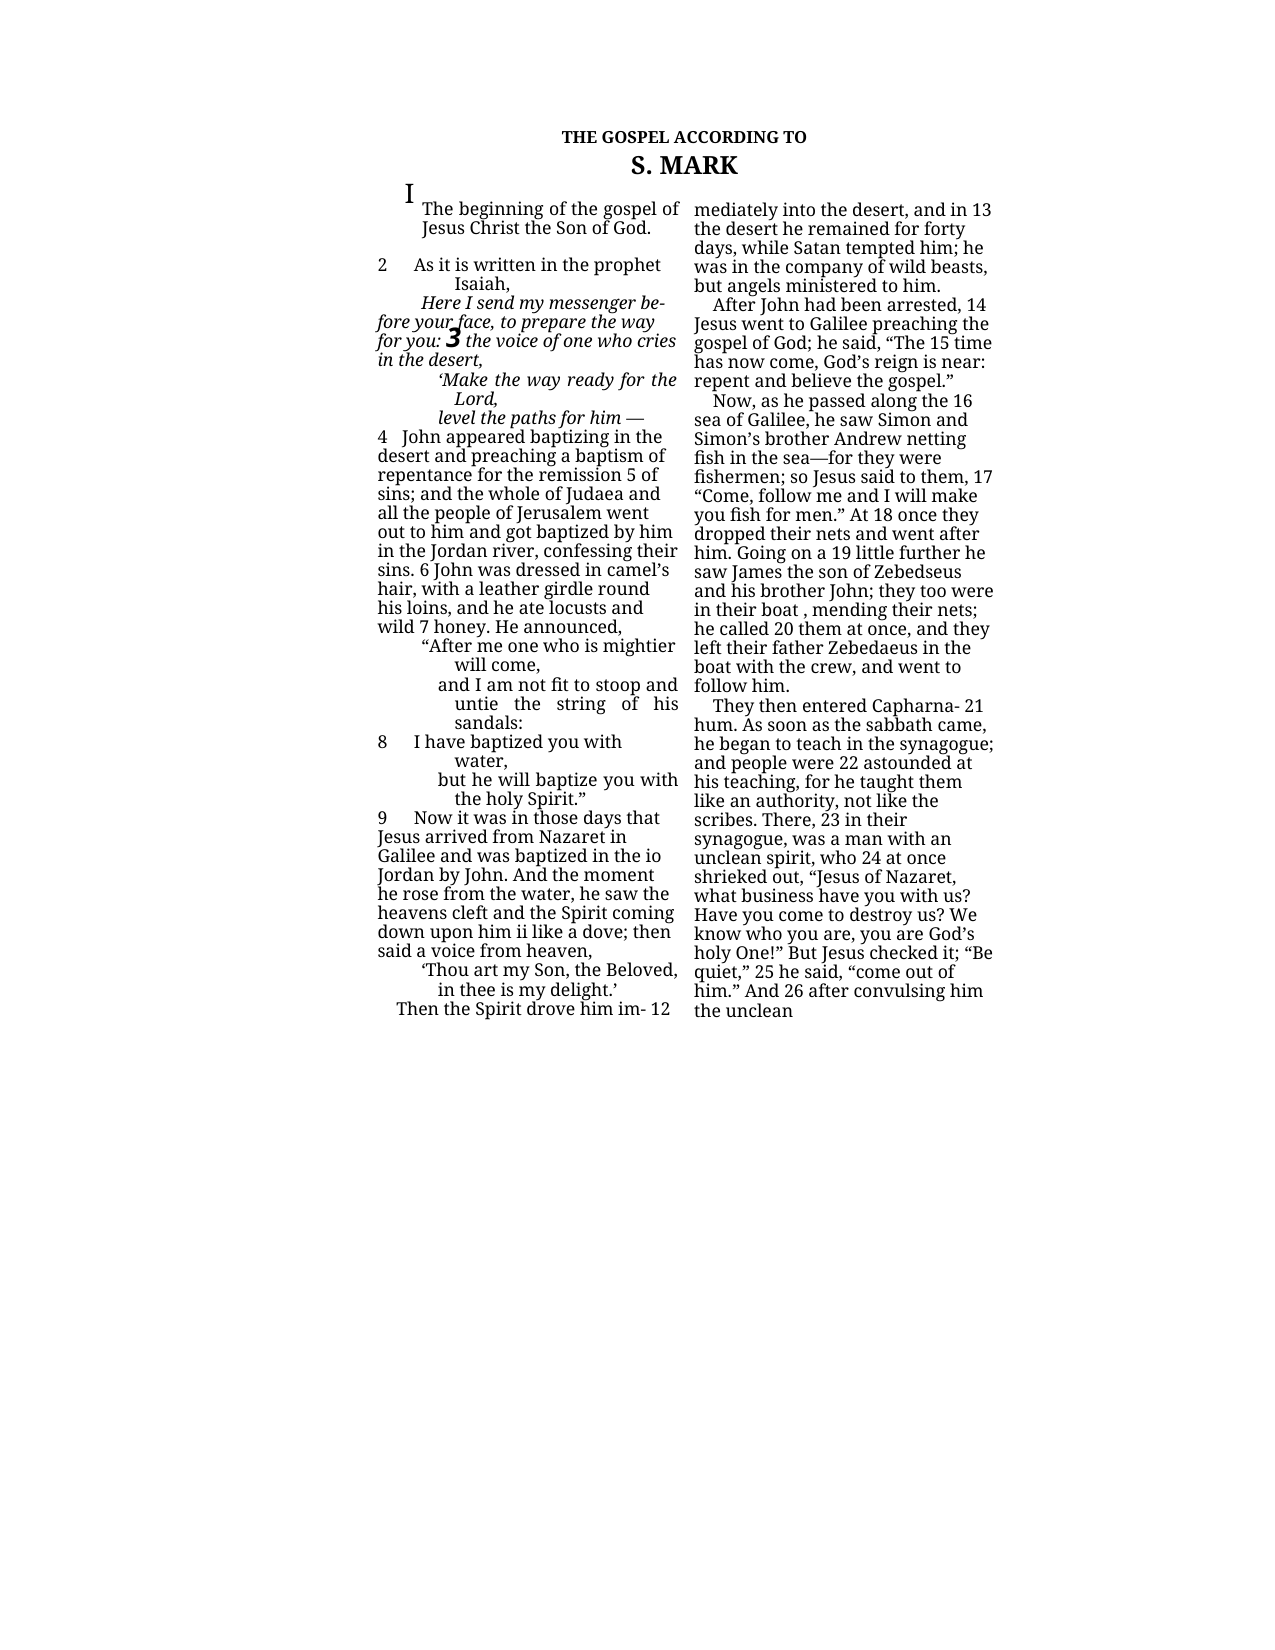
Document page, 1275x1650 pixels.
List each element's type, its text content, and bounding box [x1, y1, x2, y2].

text Now, as he passed along the 16 sea of Galilee, he saw Simon and Simon’s brother Andrew netting fish in the sea—for they were fishermen; so Jesus said to them, 17 “Come, follow me and I will make you fish for men.” At 18 once they dropped their nets and went after him. Going on a 19 little further he saw James the son of Zebedseus and his brother John; they too were in their boat , mending their nets; he called 20 them at once, and they left their father Zebedaeus in the boat with the crew, and went to follow him. [694, 392, 996, 697]
text They then entered Capharna- 21 hum. As soon as the sabbath came, he began to teach in the synagogue; and people were 22 astounded at his teaching, for he taught them like an author­ity, not like the scribes. There, 23 in their synagogue, was a man with an unclean spirit, who 24 at once shrieked out, “Jesus of Nazaret, what business have you with us? Have you come to de­stroy us? We know who you are, you are God’s holy One!” But Jesus checked it; “Be quiet,” 25 he said, “come out of him.” And 26 after convulsing him the unclean [694, 697, 996, 1021]
text and I am not fit to stoop and untie the string of his sandals: [438, 676, 679, 733]
text “After me one who is mightier will come, [421, 638, 679, 676]
text Then the Spirit drove him im- 12 [377, 1000, 679, 1019]
list As it is written in the prophet Isaiah, [377, 256, 679, 294]
list Now it was in those days that Jesus arrived from Nazaret in Galilee and was baptized in the io Jordan by John. And the mo­ment he rose from the water, he saw the heavens cleft and the Spirit coming down upon him ii like a dove; then said a voice from heaven, [377, 809, 679, 962]
text IThe beginning of the gospel of Jesus Christ the Son of God. [404, 201, 679, 238]
list John appeared baptizing in the desert and preaching a baptism of repentance for the remission 5 of sins; and the whole of Judaea and all the people of Jerusa­lem went out to him and got baptized by him in the Jordan river, confessing their sins. 6 John was dressed in camel’s hair, with a leather girdle round his loins, and he ate locusts and wild 7 honey. He announced, [377, 428, 679, 638]
text Here I send my messenger be­fore your face, to prepare the way for you: 3 the voice of one who cries in the desert, [377, 294, 679, 371]
text level the paths for him — [438, 409, 679, 428]
text THE GOSPEL ACCORDING TO [377, 130, 992, 146]
text mediately into the desert, and in 13 the desert he remained for forty days, while Satan tempted him; he was in the company of wild beasts, but angels ministered to him. [694, 201, 996, 296]
text in thee is my delight.’ [438, 981, 679, 1000]
subtitle S. MARK [377, 154, 992, 179]
text ‘Thou art my Son, the Be­loved, [421, 962, 679, 981]
text but he will baptize you with the holy Spirit.” [438, 771, 679, 809]
text After John had been arrested, 14 Jesus went to Galilee preaching the gospel of God; he said, “The 15 time has now come, God’s reign is near: repent and believe the gospel.” [694, 296, 996, 392]
list I have baptized you with water, [377, 733, 679, 771]
text ‘Make the way ready for the Lord, [438, 371, 679, 409]
